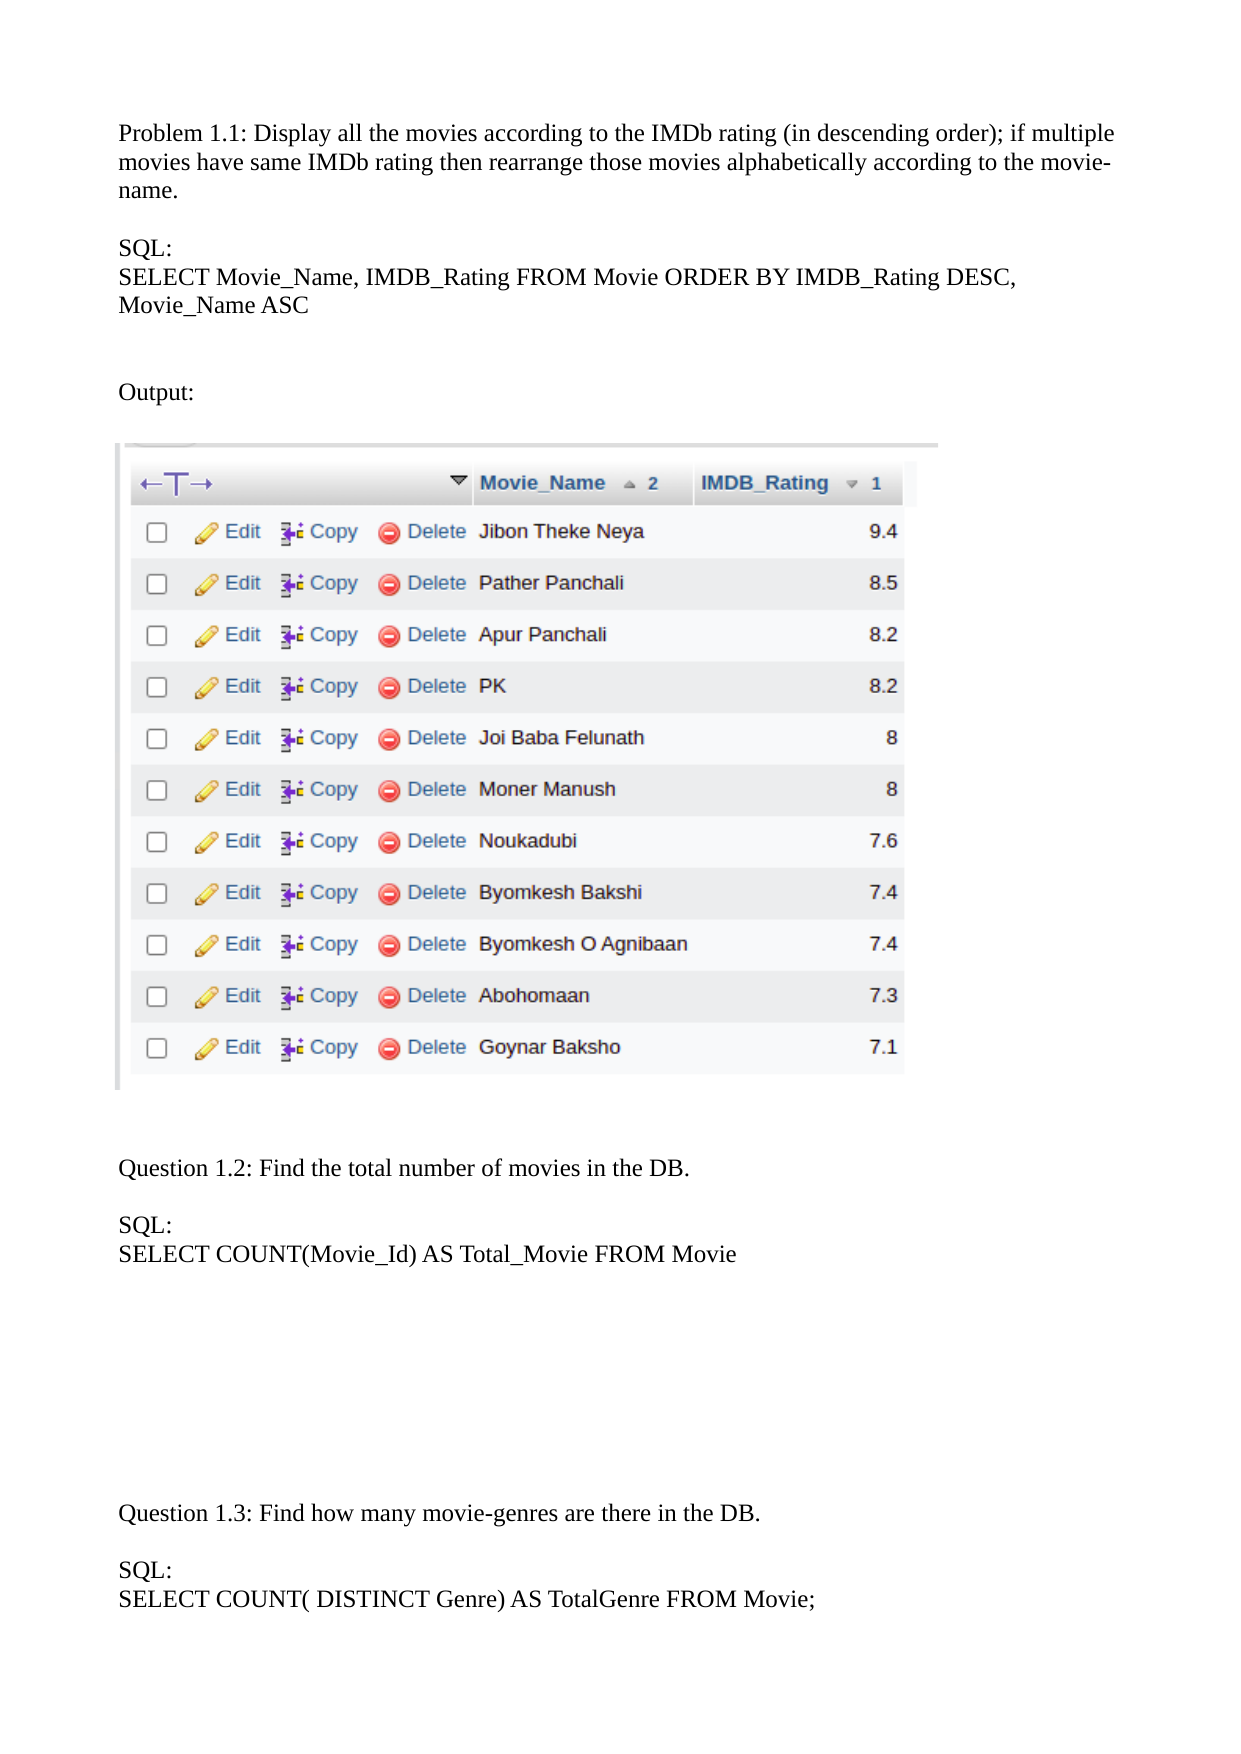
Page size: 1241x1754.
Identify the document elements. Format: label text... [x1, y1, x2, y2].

text Question 1.3: Find how many movie-genres are there in the DB. [118, 1498, 1122, 1527]
text Problem 1.1: Display all the movies according to the IMDb rating (in descending order); if multiple movies have same IMDb rating then rearrange those movies alphabetically according to the movie-name. [118, 118, 1122, 204]
text Output: [118, 377, 1122, 406]
text SQL: [118, 1211, 1122, 1239]
text SELECT Movie_Name, IMDB_Rating FROM Movie ORDER BY IMDB_Rating DESC, Movie_Name ASC [118, 262, 1122, 319]
text SQL: [118, 233, 1122, 262]
text SQL: [118, 1556, 1122, 1584]
text SELECT COUNT(Movie_Id) AS Total_Movie FROM Movie [118, 1239, 1122, 1268]
text Question 1.2: Find the total number of movies in the DB. [118, 1153, 1122, 1182]
text SELECT COUNT( DISTINCT Genre) AS TotalGenre FROM Movie; [118, 1584, 1122, 1613]
